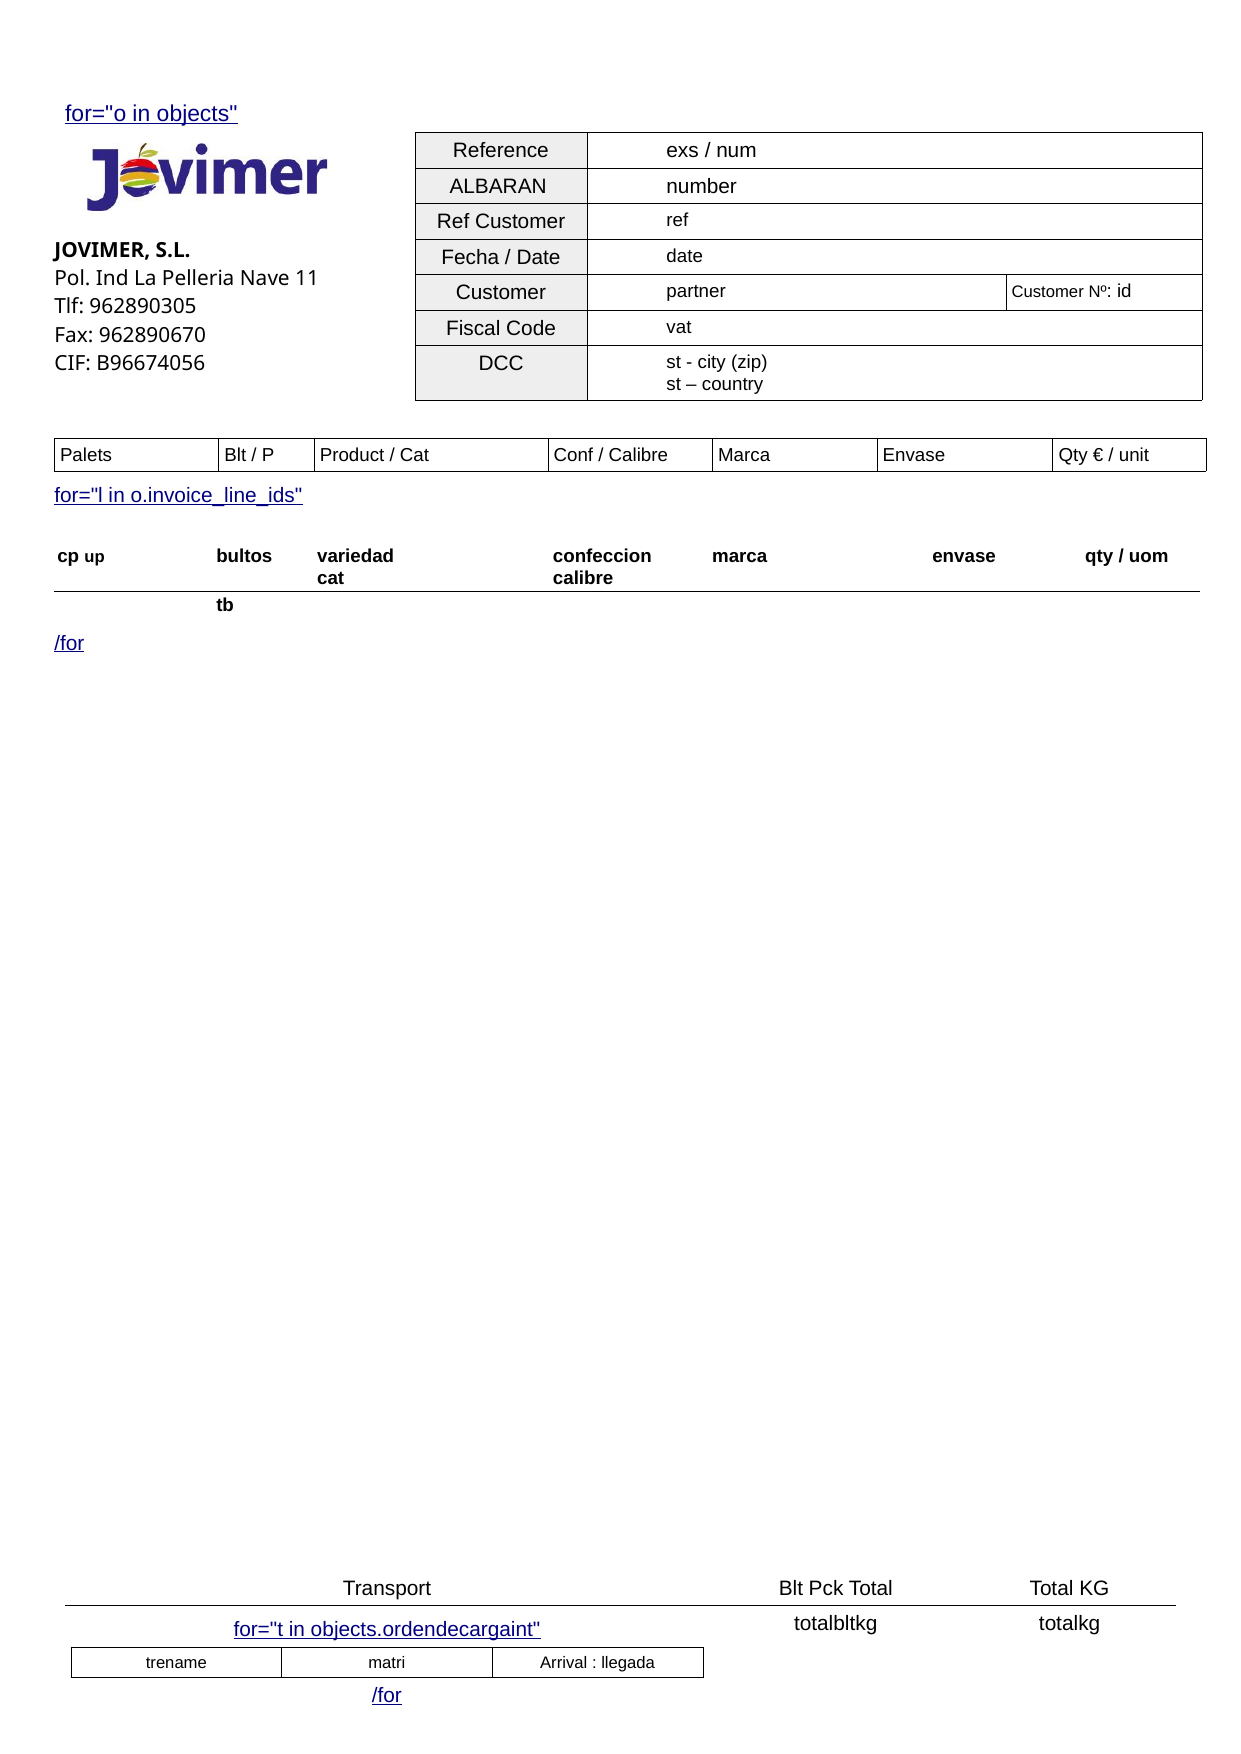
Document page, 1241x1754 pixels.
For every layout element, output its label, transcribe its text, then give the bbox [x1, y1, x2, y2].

table_header Product / Cat [315, 439, 548, 471]
table_header [409, 127, 1208, 406]
table_cell number [588, 169, 1202, 203]
table_cell /for [48, 625, 1212, 660]
table_header Envase [878, 439, 1052, 471]
table_cell [314, 592, 550, 619]
table_header variedad cat [314, 542, 550, 591]
table_cell Customer Nº: id [1007, 275, 1202, 310]
table_header Reference [416, 133, 587, 168]
table_cell st - city (zip) st – country [588, 346, 1202, 400]
text for="o in objects" [65, 100, 1175, 127]
table_header confeccion calibre [550, 542, 709, 591]
table_header marca [709, 542, 875, 591]
table_cell Ref Customer [416, 204, 587, 239]
table_header qty / uom [1053, 542, 1200, 591]
table_cell Fiscal Code [416, 311, 587, 345]
table_header JOVIMER, S.L. Pol. Ind La Pelleria Nave 11 Tlf: 962890305 Fax: 962890670 CIF: B96674056 [48, 127, 409, 406]
table_cell Fecha / Date [416, 240, 587, 274]
table_cell ref [588, 204, 1202, 239]
table_header bultos [213, 542, 314, 591]
table_cell vat [588, 311, 1202, 345]
table_header Qty € / unit [1053, 439, 1206, 471]
table_header Marca [713, 439, 877, 471]
table_cell tb [213, 592, 314, 619]
table_cell [550, 592, 709, 619]
table_header Palets [55, 439, 218, 471]
table_cell [1053, 592, 1200, 619]
table_cell Customer [416, 275, 587, 310]
table_cell for="l in o.invoice_line_ids" [48, 477, 1212, 513]
table_header Blt / P [219, 439, 314, 471]
table_cell [48, 513, 1212, 624]
table_header Conf / Calibre [549, 439, 712, 471]
table_cell [709, 592, 875, 619]
picture [87, 143, 328, 211]
table_cell DCC [416, 346, 587, 400]
table_header cp up [54, 542, 213, 591]
table_cell ALBARAN [416, 169, 587, 203]
table_cell date [588, 240, 1202, 274]
table_header exs / num [588, 133, 1202, 168]
table_cell partner [588, 275, 1006, 310]
table_cell [875, 592, 1053, 619]
table_cell [54, 592, 213, 619]
table_header [48, 433, 1212, 477]
table_header envase [875, 542, 1053, 591]
